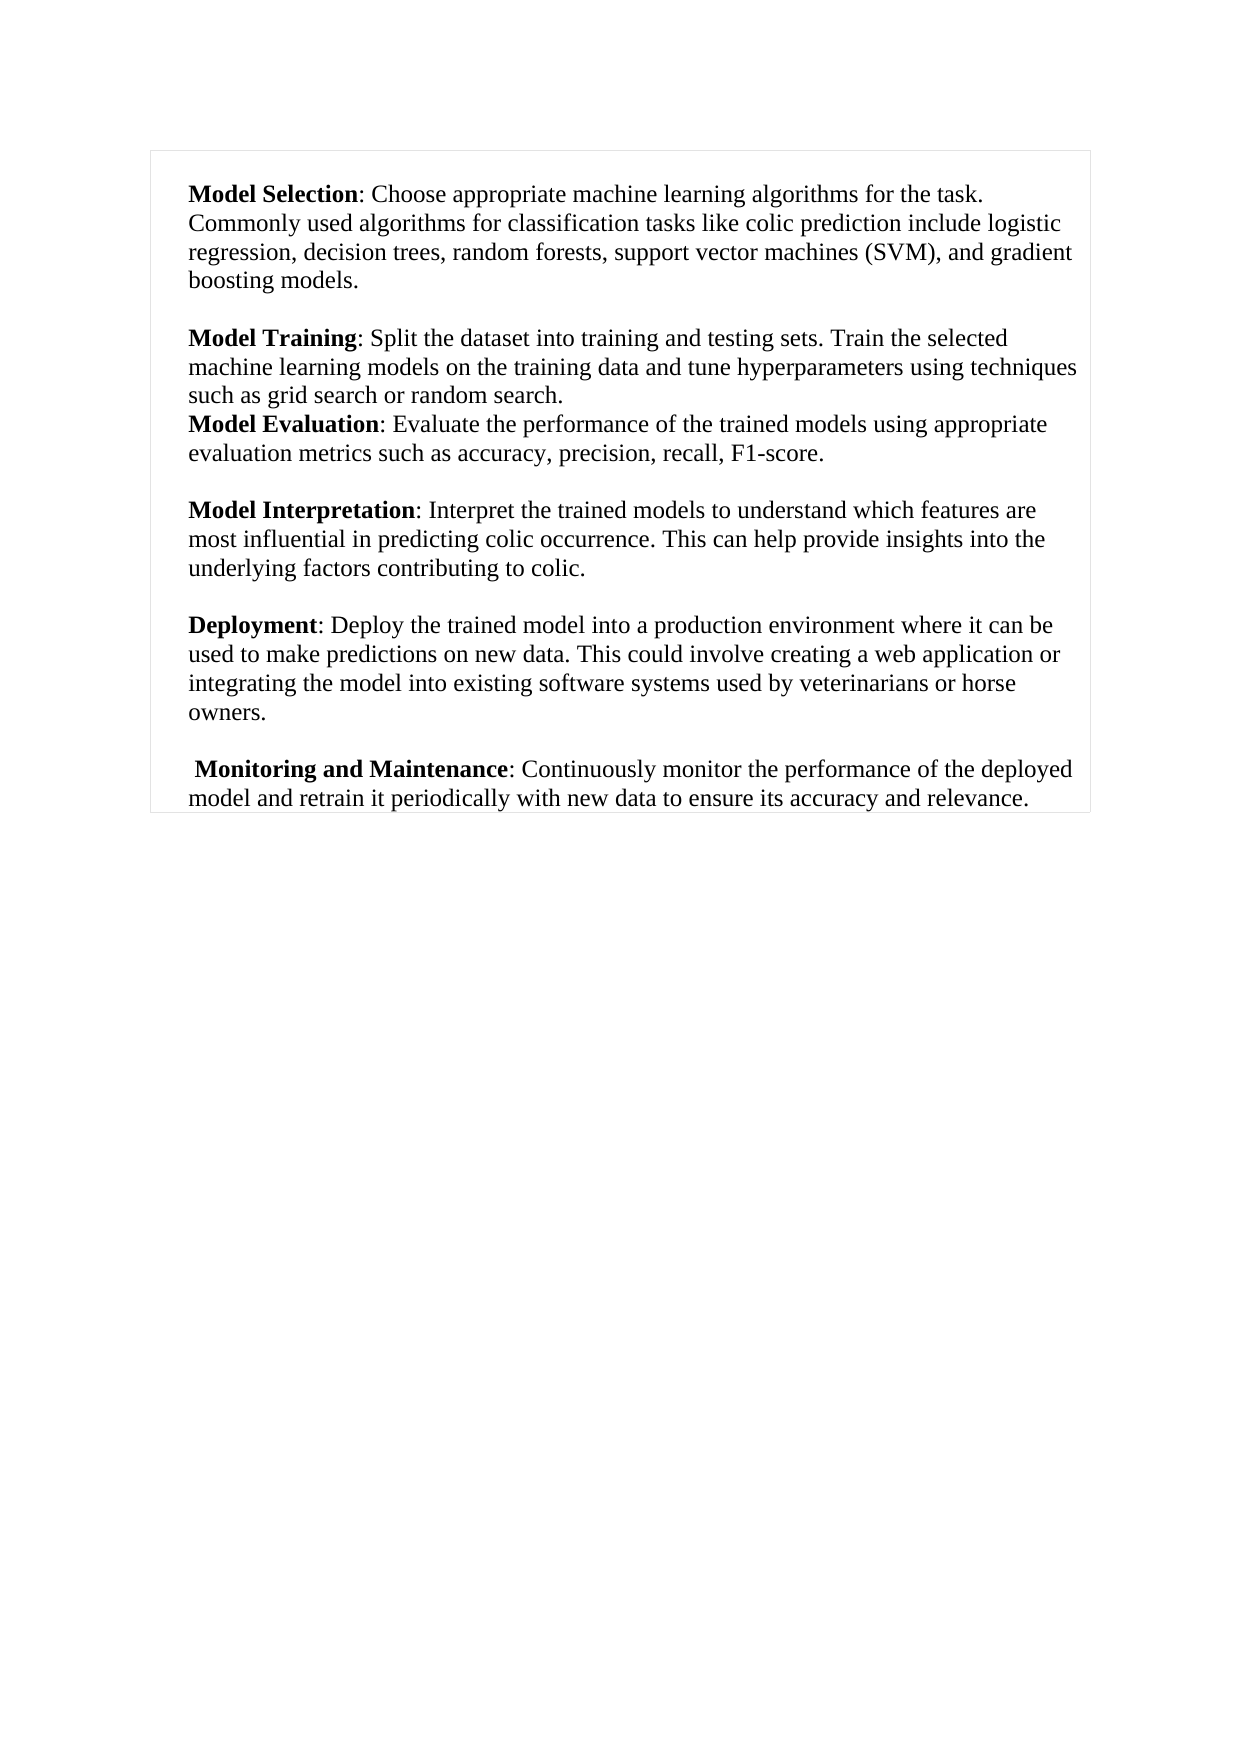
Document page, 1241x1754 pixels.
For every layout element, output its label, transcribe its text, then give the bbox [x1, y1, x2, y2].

text Deployment: Deploy the trained model into a production environment where it can be used to make predictions on new data. This could involve creating a web application or integrating the model into existing software systems used by veterinarians or horse owners. [151, 610, 1090, 726]
text Model Interpretation: Interpret the trained models to understand which features are most influential in predicting colic occurrence. This can help provide insights into the underlying factors contributing to colic. [151, 495, 1090, 582]
text Model Evaluation: Evaluate the performance of the trained models using appropriate evaluation metrics such as accuracy, precision, recall, F1-score. [151, 409, 1090, 467]
text Model Training: Split the dataset into training and testing sets. Train the selected machine learning models on the training data and tune hyperparameters using techniques such as grid search or random search. [151, 322, 1090, 409]
text Monitoring and Maintenance: Continuously monitor the performance of the deployed model and retrain it periodically with new data to ensure its accuracy and relevance. [151, 754, 1090, 812]
text Model Selection: Choose appropriate machine learning algorithms for the task. Commonly used algorithms for classification tasks like colic prediction include logistic regression, decision trees, random forests, support vector machines (SVM), and gradient boosting models. [151, 179, 1090, 294]
